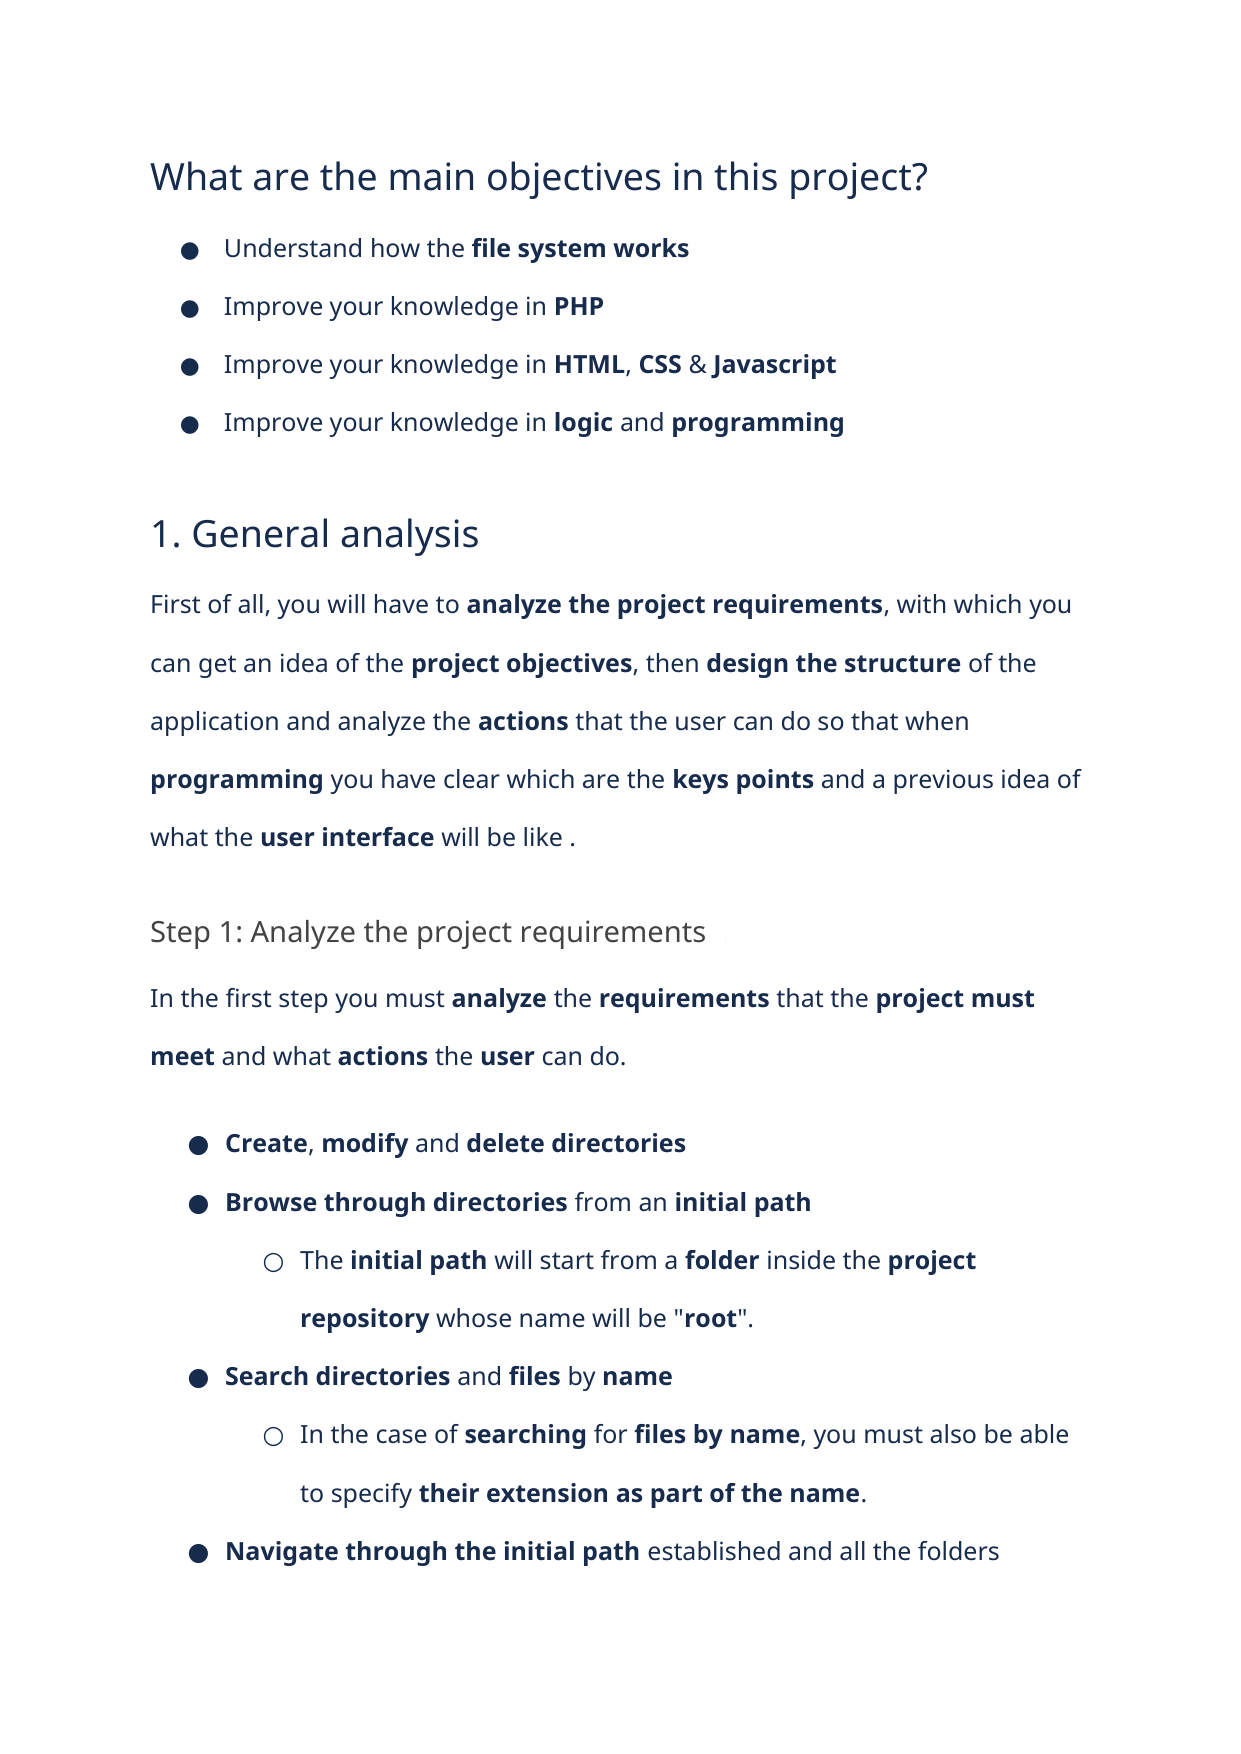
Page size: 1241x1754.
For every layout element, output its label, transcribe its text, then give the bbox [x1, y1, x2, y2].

subtitle What are the main objectives in this project? [150, 150, 1090, 201]
text In the first step you must analyze the requirements that the project must meet and what actions the user can do. [150, 980, 1090, 1073]
list Search directories and files by name [187, 1359, 1090, 1393]
list Improve your knowledge in HTML, CSS & Javascript [179, 347, 1090, 381]
list Improve your knowledge in PHP [179, 288, 1090, 322]
list The initial path will start from a folder inside the project repository whose name will be "root". [262, 1242, 1090, 1335]
list Improve your knowledge in logic and programming [179, 405, 1090, 439]
list Navigate through the initial path established and all the folders [187, 1534, 1090, 1568]
list Create, modify and delete directories [187, 1126, 1090, 1160]
list In the case of searching for files by name, you must also be able to specify their extension as part of the name. [262, 1417, 1090, 1509]
list Understand how the file system works [179, 230, 1090, 264]
list Browse through directories from an initial path [187, 1184, 1090, 1218]
subtitle 1. General analysis [150, 507, 1090, 558]
text First of all, you will have to analyze the project requirements, with which you can get an idea of the project objectives, then design the structure of the application and analyze the actions that the user can do so that when programming you have clear which are the keys points and a previous idea of what the user interface will be like . [150, 587, 1090, 854]
subtitle Step 1: Analyze the project requirements [150, 912, 1090, 951]
